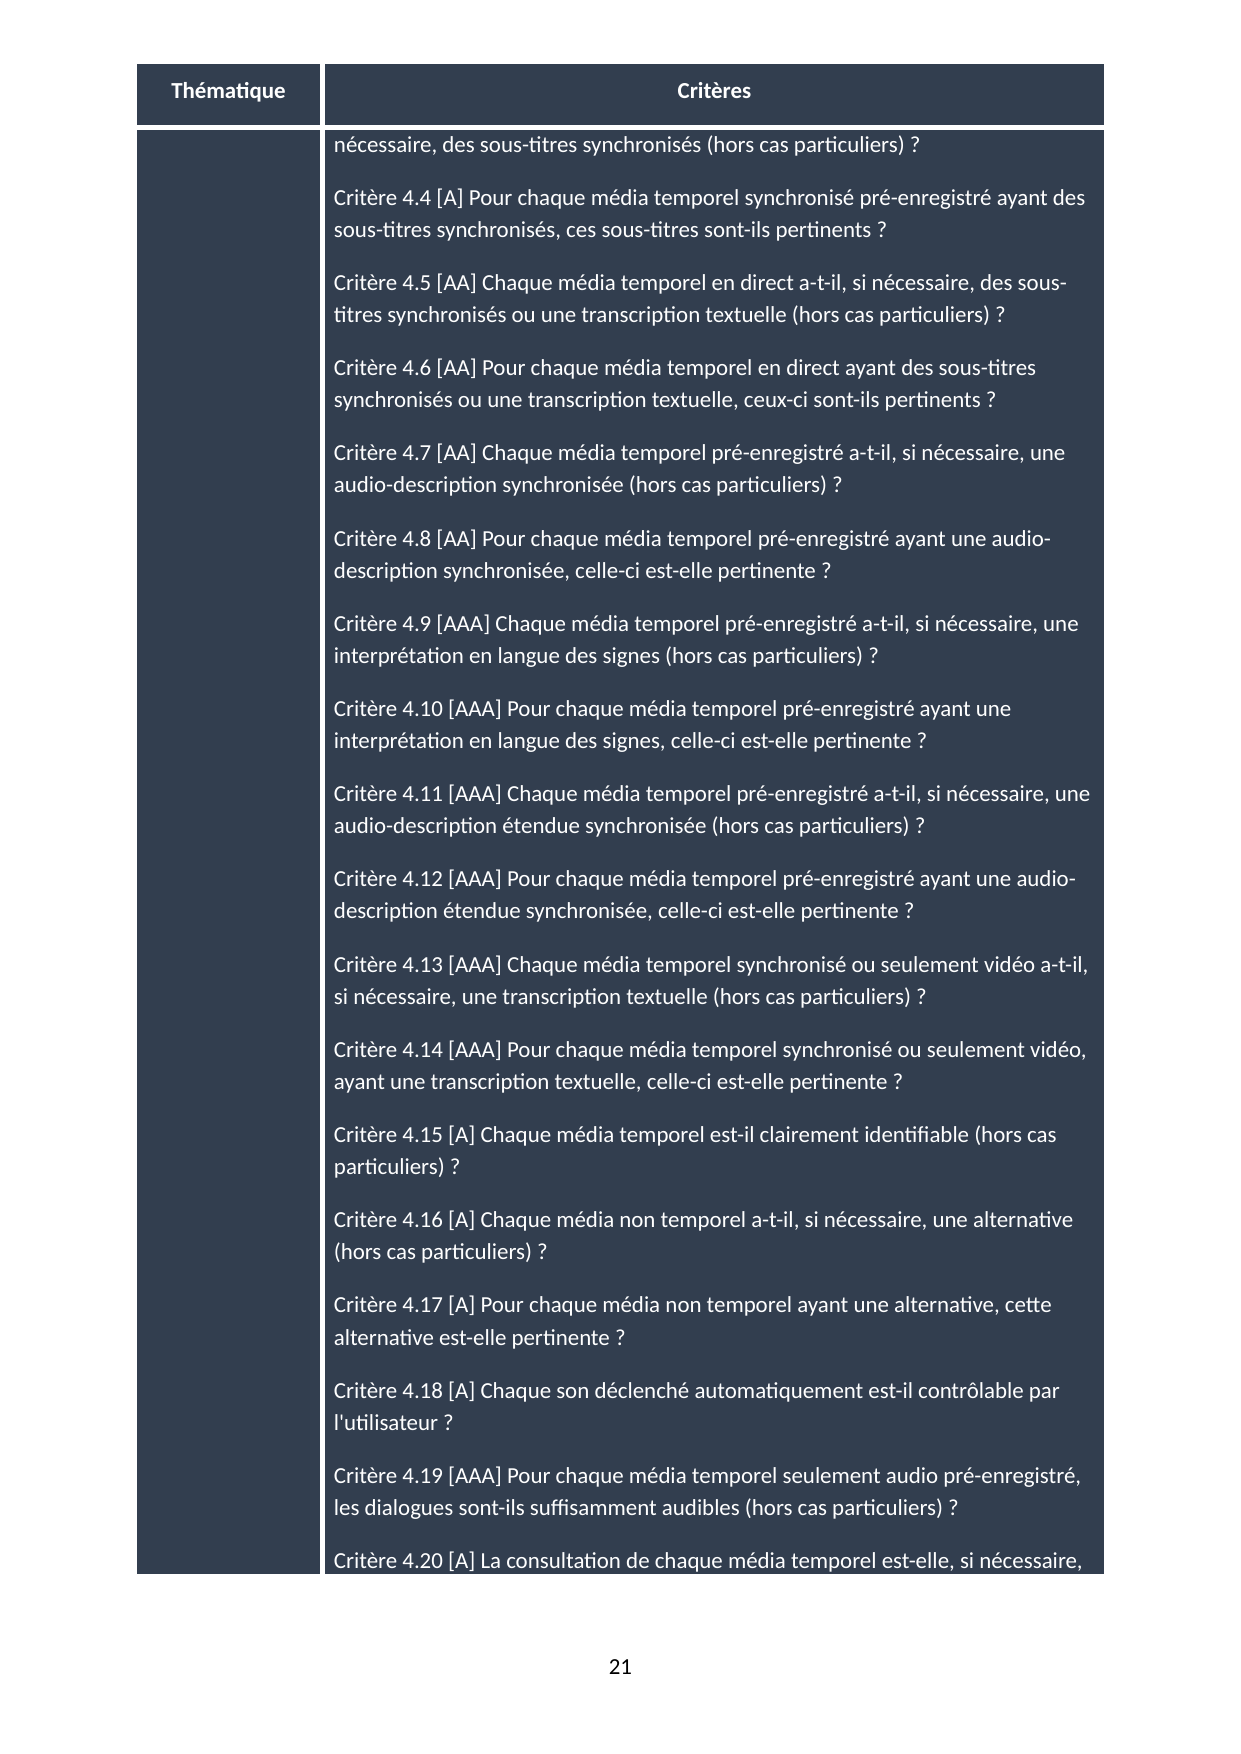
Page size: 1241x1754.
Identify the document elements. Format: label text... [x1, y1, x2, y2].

table_cell nécessaire, des sous-titres synchronisés (hors cas particuliers) ? Critère 4.4 [A] Pour chaque média temporel synchronisé pré-enregistré ayant des sous-titres synchronisés, ces sous-titres sont-ils pertinents ? Critère 4.5 [AA] Chaque média temporel en direct a-t-il, si nécessaire, des sous-titres synchronisés ou une transcription textuelle (hors cas particuliers) ? Critère 4.6 [AA] Pour chaque média temporel en direct ayant des sous-titres synchronisés ou une transcription textuelle, ceux-ci sont-ils pertinents ? Critère 4.7 [AA] Chaque média temporel pré-enregistré a-t-il, si nécessaire, une audio-description synchronisée (hors cas particuliers) ? Critère 4.8 [AA] Pour chaque média temporel pré-enregistré ayant une audio-description synchronisée, celle-ci est-elle pertinente ? Critère 4.9 [AAA] Chaque média temporel pré-enregistré a-t-il, si nécessaire, une interprétation en langue des signes (hors cas particuliers) ? Critère 4.10 [AAA] Pour chaque média temporel pré-enregistré ayant une interprétation en langue des signes, celle-ci est-elle pertinente ? Critère 4.11 [AAA] Chaque média temporel pré-enregistré a-t-il, si nécessaire, une audio-description étendue synchronisée (hors cas particuliers) ? Critère 4.12 [AAA] Pour chaque média temporel pré-enregistré ayant une audio-description étendue synchronisée, celle-ci est-elle pertinente ? Critère 4.13 [AAA] Chaque média temporel synchronisé ou seulement vidéo a-t-il, si nécessaire, une transcription textuelle (hors cas particuliers) ? Critère 4.14 [AAA] Pour chaque média temporel synchronisé ou seulement vidéo, ayant une transcription textuelle, celle-ci est-elle pertinente ? Critère 4.15 [A] Chaque média temporel est-il clairement identifiable (hors cas particuliers) ? Critère 4.16 [A] Chaque média non temporel a-t-il, si nécessaire, une alternative (hors cas particuliers) ? Critère 4.17 [A] Pour chaque média non temporel ayant une alternative, cette alternative est-elle pertinente ? Critère 4.18 [A] Chaque son déclenché automatiquement est-il contrôlable par l'utilisateur ? Critère 4.19 [AAA] Pour chaque média temporel seulement audio pré-enregistré, les dialogues sont-ils suffisamment audibles (hors cas particuliers) ? Critère 4.20 [A] La consultation de chaque média temporel est-elle, si nécessaire, [325, 130, 1104, 1574]
table_header Critères [325, 64, 1104, 125]
table_cell [137, 130, 320, 1574]
table_header Thématique [137, 64, 320, 125]
